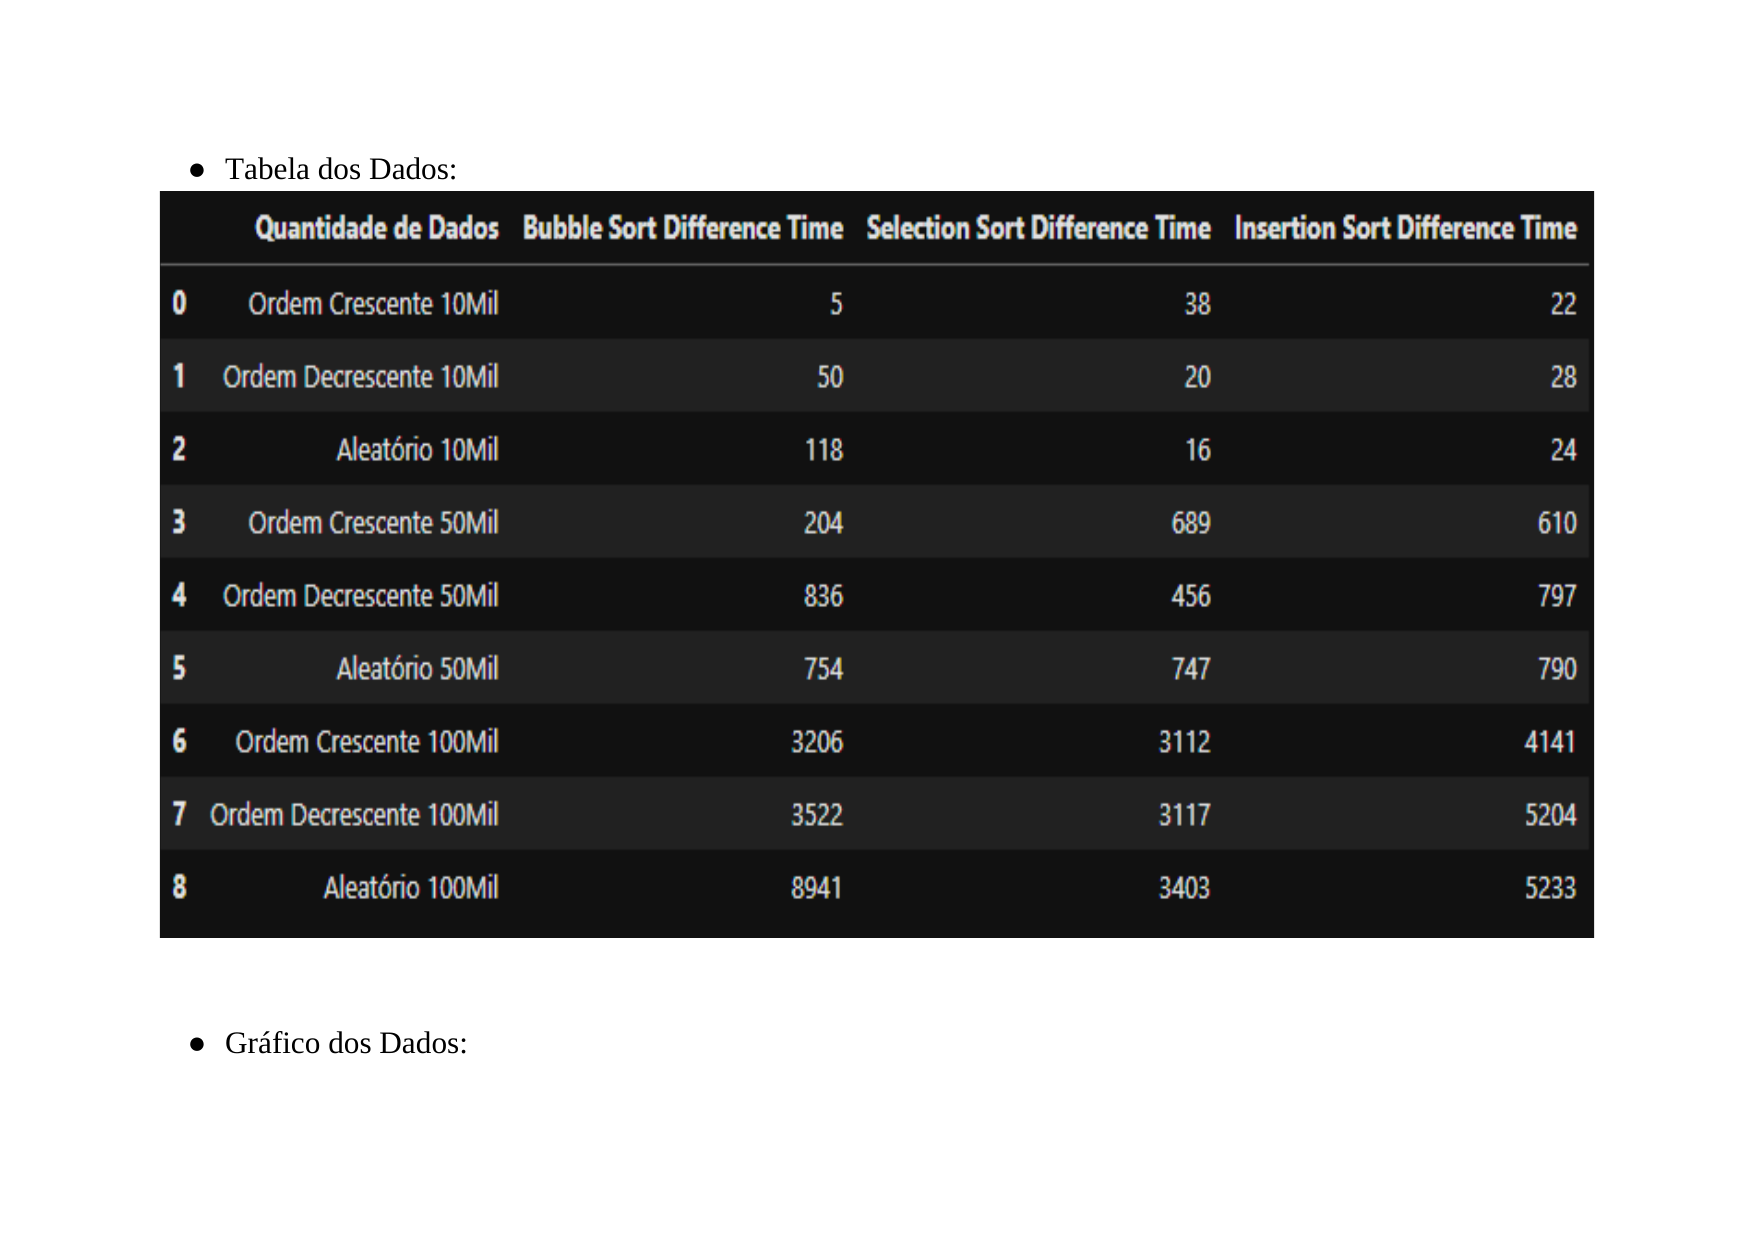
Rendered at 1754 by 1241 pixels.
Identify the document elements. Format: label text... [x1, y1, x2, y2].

list Gráfico dos Dados: [187, 1024, 1604, 1060]
list Tabela dos Dados: [187, 150, 1604, 186]
picture [159, 191, 1595, 938]
